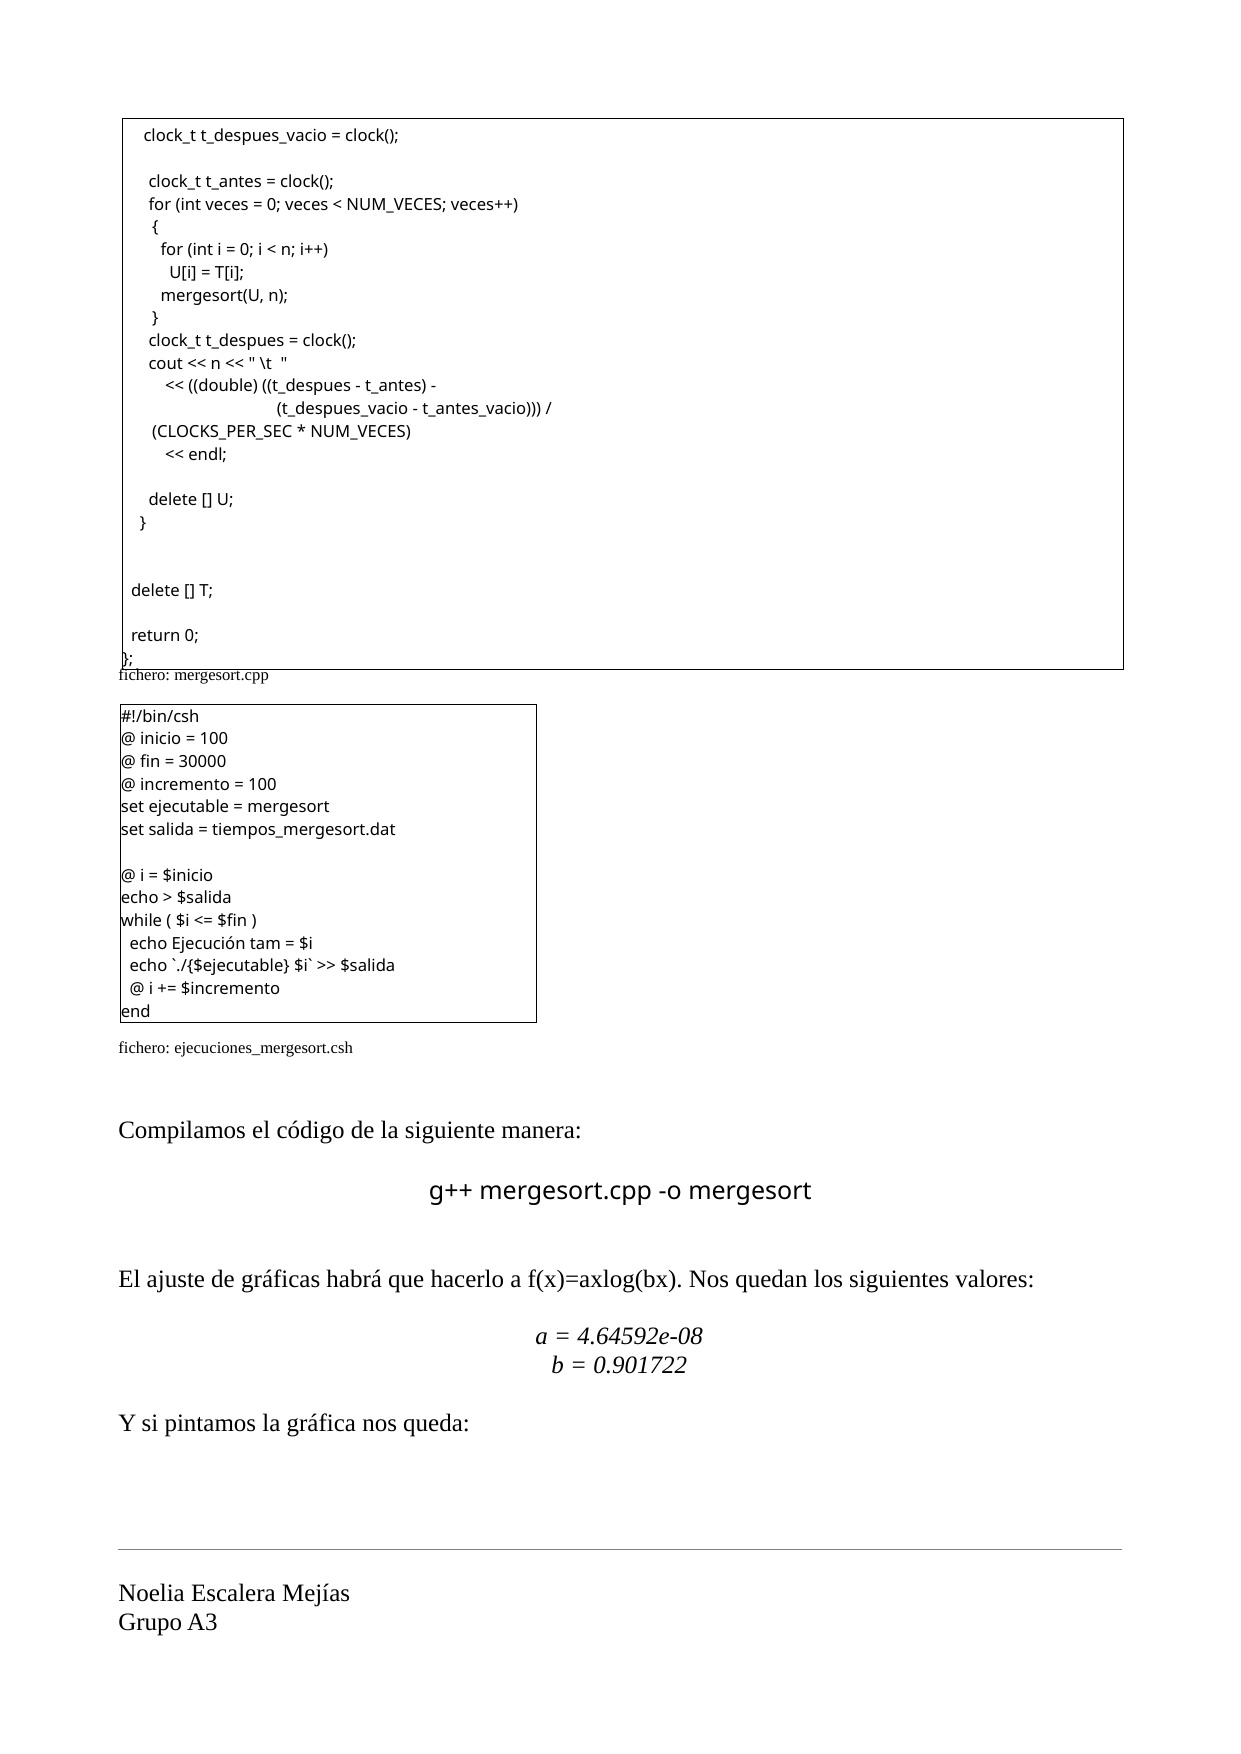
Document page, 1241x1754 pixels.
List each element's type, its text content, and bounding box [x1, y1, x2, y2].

text fichero: mergesort.cpp [118, 664, 1122, 683]
text Compilamos el código de la siguiente manera: [118, 1115, 1122, 1143]
text fichero: ejecuciones_mergesort.csh [118, 1038, 1122, 1057]
text g++ mergesort.cpp -o mergesort [118, 1172, 1122, 1206]
text El ajuste de gráficas habrá que hacerlo a f(x)=axlog(bx). Nos quedan los siguientes valores: [118, 1264, 1122, 1293]
text Y si pintamos la gráfica nos queda: [118, 1408, 1122, 1436]
text a = 4.64592e-08 [118, 1321, 1122, 1350]
text b = 0.901722 [118, 1350, 1122, 1379]
